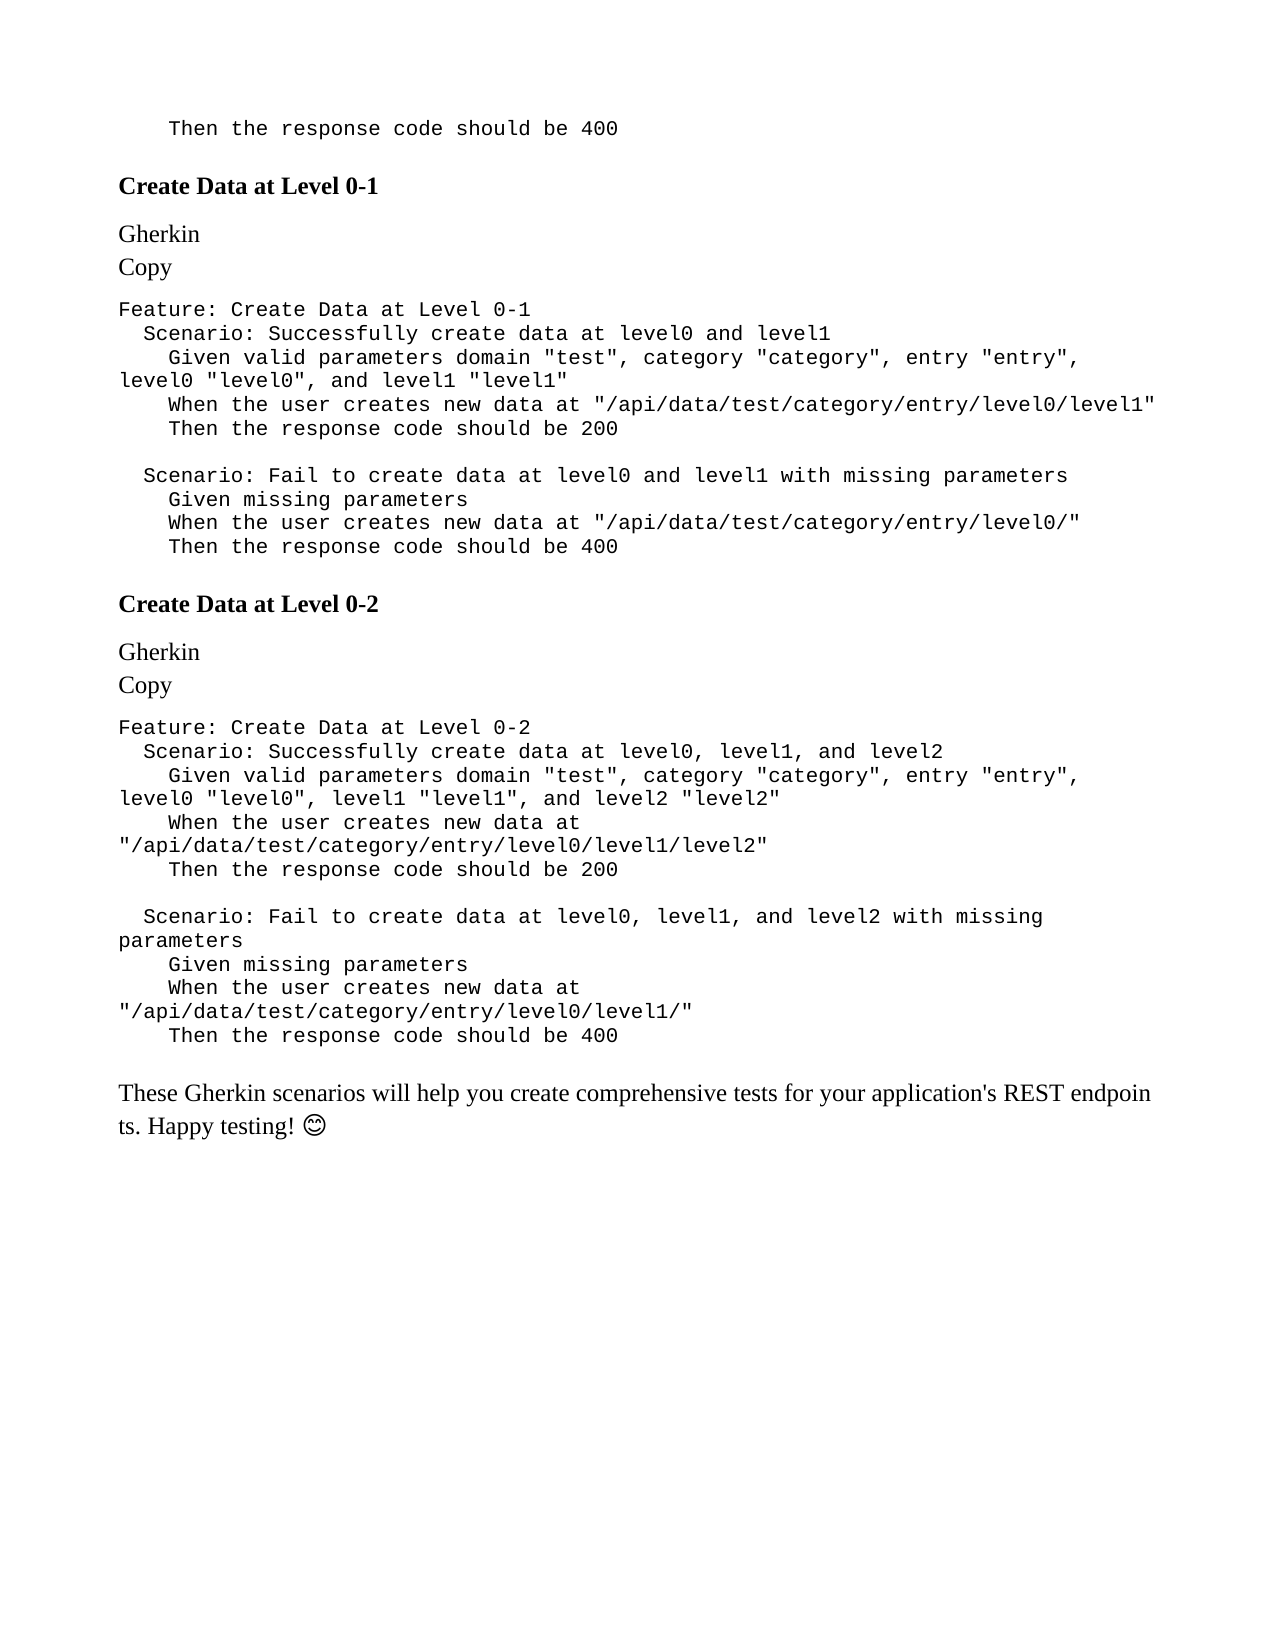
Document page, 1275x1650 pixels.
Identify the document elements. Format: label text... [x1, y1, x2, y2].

text Feature: Create Data at Level 0-1 [118, 299, 1157, 323]
text When the user creates new data at "/api/data/test/category/entry/level0/" [118, 512, 1157, 536]
text When the user creates new data at "/api/data/test/category/entry/level0/level1/level2" [118, 812, 1157, 859]
text When the user creates new data at "/api/data/test/category/entry/level0/level1/" [118, 977, 1157, 1025]
text Given missing parameters [118, 489, 1157, 512]
text Given missing parameters [118, 954, 1157, 977]
text Given valid parameters domain "test", category "category", entry "entry", level0 "level0", and level1 "level1" [118, 347, 1157, 394]
text Create Data at Level 0-1 [118, 171, 1157, 200]
text Create Data at Level 0-2 [118, 589, 1157, 618]
text Gherkin [118, 219, 1157, 248]
text Scenario: Successfully create data at level0, level1, and level2 [118, 741, 1157, 764]
text When the user creates new data at "/api/data/test/category/entry/level0/level1" [118, 394, 1157, 418]
text Scenario: Fail to create data at level0, level1, and level2 with missing parameters [118, 906, 1157, 954]
text Copy [118, 252, 1157, 281]
text Feature: Create Data at Level 0-2 [118, 717, 1157, 741]
text Then the response code should be 400 [118, 118, 1157, 142]
text These Gherkin scenarios will help you create comprehensive tests for your application's REST endpoints. Happy testing! 😊 [118, 1078, 1157, 1139]
text Then the response code should be 200 [118, 418, 1157, 441]
text Then the response code should be 200 [118, 859, 1157, 883]
text Then the response code should be 400 [118, 536, 1157, 559]
text Scenario: Successfully create data at level0 and level1 [118, 323, 1157, 347]
text Scenario: Fail to create data at level0 and level1 with missing parameters [118, 465, 1157, 489]
text Given valid parameters domain "test", category "category", entry "entry", level0 "level0", level1 "level1", and level2 "level2" [118, 764, 1157, 812]
text Then the response code should be 400 [118, 1025, 1157, 1048]
text Copy [118, 670, 1157, 698]
text Gherkin [118, 637, 1157, 665]
